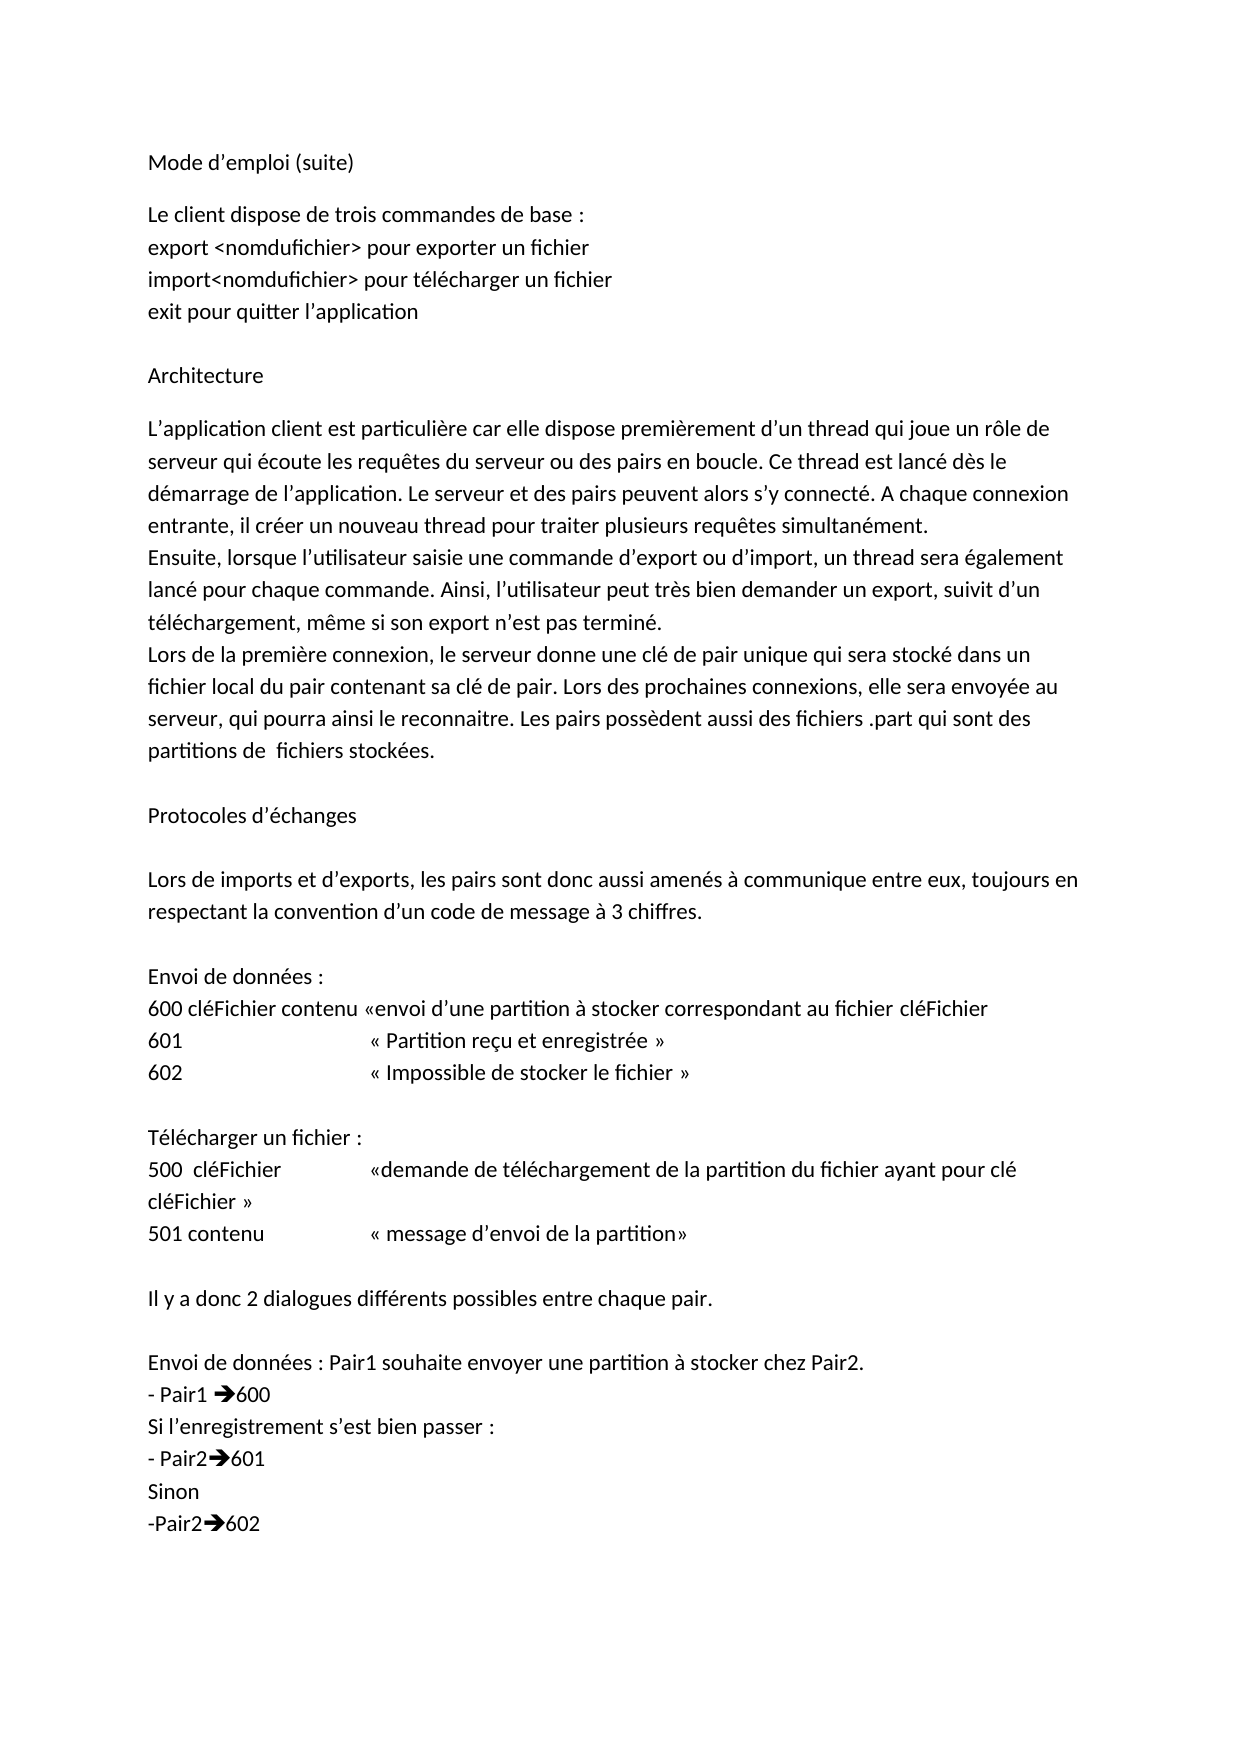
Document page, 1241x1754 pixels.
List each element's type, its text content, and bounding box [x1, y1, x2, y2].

text L’application client est particulière car elle dispose premièrement d’un thread qui joue un rôle de serveur qui écoute les requêtes du serveur ou des pairs en boucle. Ce thread est lancé dès le démarrage de l’application. Le serveur et des pairs peuvent alors s’y connecté. A chaque connexion entrante, il créer un nouveau thread pour traiter plusieurs requêtes simultanément. [148, 414, 1093, 539]
text 602 « Impossible de stocker le fichier » [148, 1058, 1093, 1086]
text 601 « Partition reçu et enregistrée » [148, 1026, 1093, 1054]
text Mode d’emploi (suite) [148, 148, 1093, 176]
text Lors de la première connexion, le serveur donne une clé de pair unique qui sera stocké dans un fichier local du pair contenant sa clé de pair. Lors des prochaines connexions, elle sera envoyée au serveur, qui pourra ainsi le reconnaitre. Les pairs possèdent aussi des fichiers .part qui sont des partitions de fichiers stockées. [148, 640, 1093, 764]
text - Pair1 600 [148, 1380, 1093, 1408]
text Il y a donc 2 dialogues différents possibles entre chaque pair. [148, 1284, 1093, 1312]
text Envoi de données : Pair1 souhaite envoyer une partition à stocker chez Pair2. [148, 1348, 1093, 1376]
text 500 cléFichier «demande de téléchargement de la partition du fichier ayant pour clé cléFichier » [148, 1155, 1093, 1215]
text Sinon [148, 1477, 1093, 1505]
text Le client dispose de trois commandes de base : [148, 201, 1093, 229]
text - Pair2601 [148, 1444, 1093, 1473]
text Architecture [148, 362, 1093, 389]
text exit pour quitter l’application [148, 297, 1093, 325]
text import<nomdufichier> pour télécharger un fichier [148, 265, 1093, 293]
text Envoi de données : [148, 962, 1093, 990]
text Ensuite, lorsque l’utilisateur saisie une commande d’export ou d’import, un thread sera également lancé pour chaque commande. Ainsi, l’utilisateur peut très bien demander un export, suivit d’un téléchargement, même si son export n’est pas terminé. [148, 543, 1093, 636]
text export <nomdufichier> pour exporter un fichier [148, 233, 1093, 261]
text Télécharger un fichier : [148, 1123, 1093, 1151]
text Lors de imports et d’exports, les pairs sont donc aussi amenés à communique entre eux, toujours en respectant la convention d’un code de message à 3 chiffres. [148, 865, 1093, 925]
text 600 cléFichier contenu «envoi d’une partition à stocker correspondant au fichier cléFichier [148, 994, 1093, 1022]
text Si l’enregistrement s’est bien passer : [148, 1412, 1093, 1440]
text Protocoles d’échanges [148, 801, 1093, 829]
text -Pair2602 [148, 1509, 1093, 1537]
text 501 contenu « message d’envoi de la partition» [148, 1219, 1093, 1247]
